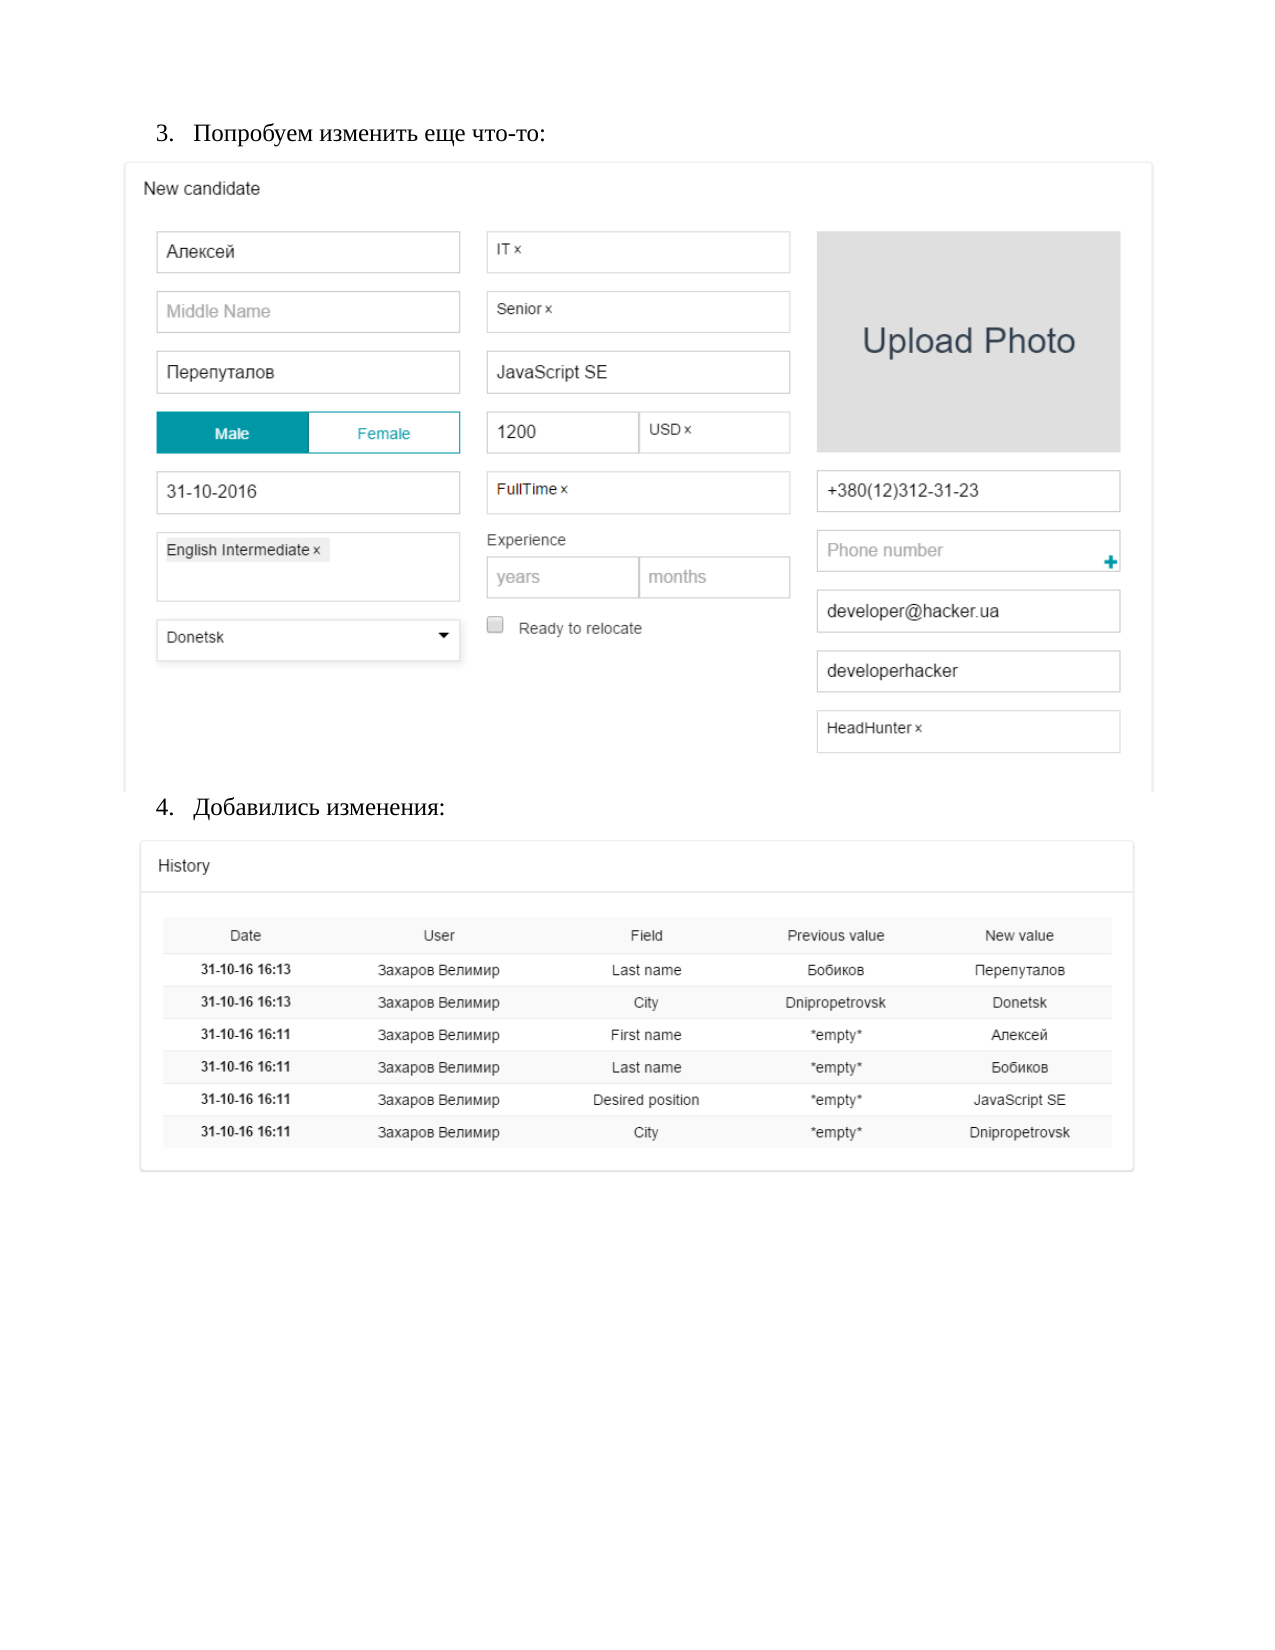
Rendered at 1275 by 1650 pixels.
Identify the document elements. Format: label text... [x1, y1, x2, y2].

list Попробуем изменить еще что-то: [156, 118, 1157, 147]
picture [118, 156, 1157, 792]
picture [136, 835, 1139, 1172]
list Добавились изменения: [156, 792, 1157, 821]
list [156, 147, 1157, 156]
